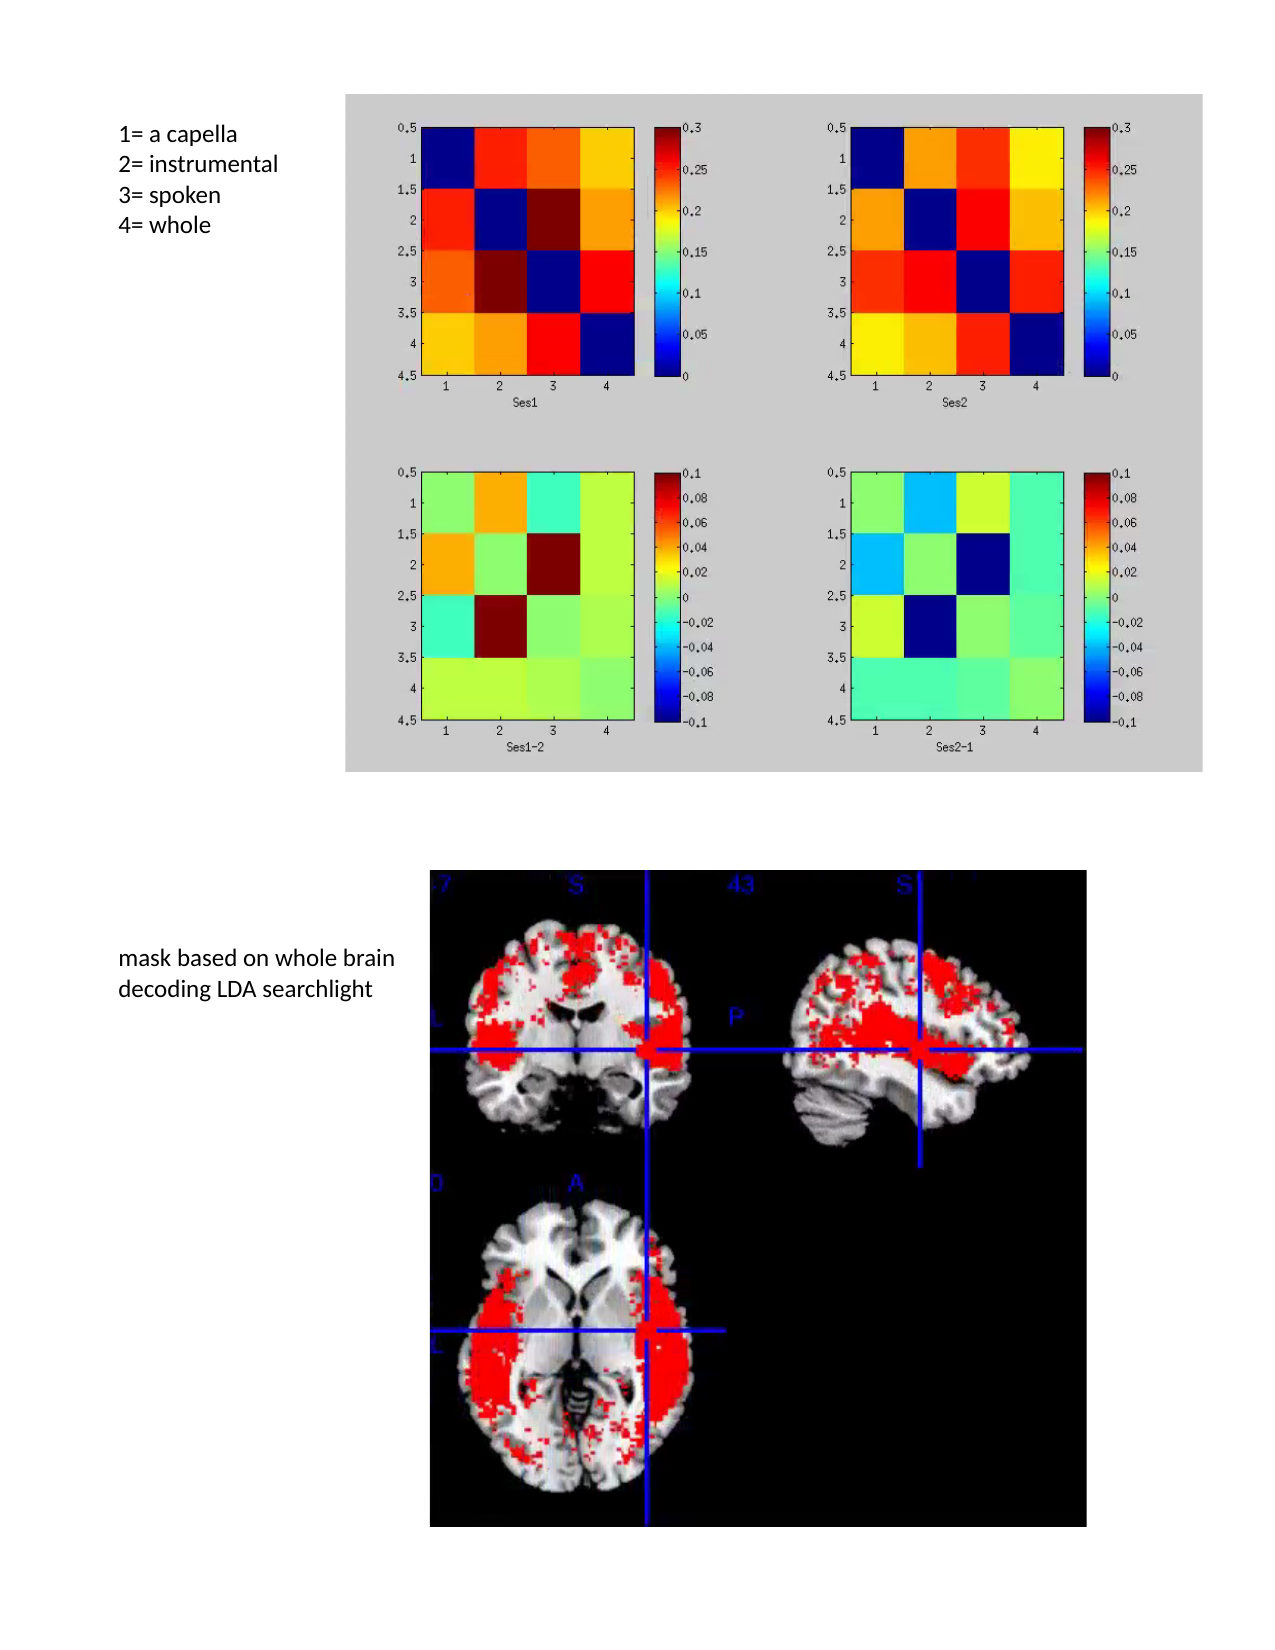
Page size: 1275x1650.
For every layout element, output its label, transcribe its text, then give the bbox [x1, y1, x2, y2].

text mask based on whole brain decoding LDA searchlight [118, 942, 429, 1003]
picture [345, 94, 1203, 772]
text 4= whole [118, 210, 345, 240]
picture [429, 870, 1087, 1527]
text 1= a capella [118, 118, 345, 149]
text 2= instrumental [118, 149, 345, 179]
text 3= spoken [118, 179, 345, 210]
text [1087, 942, 1157, 1003]
